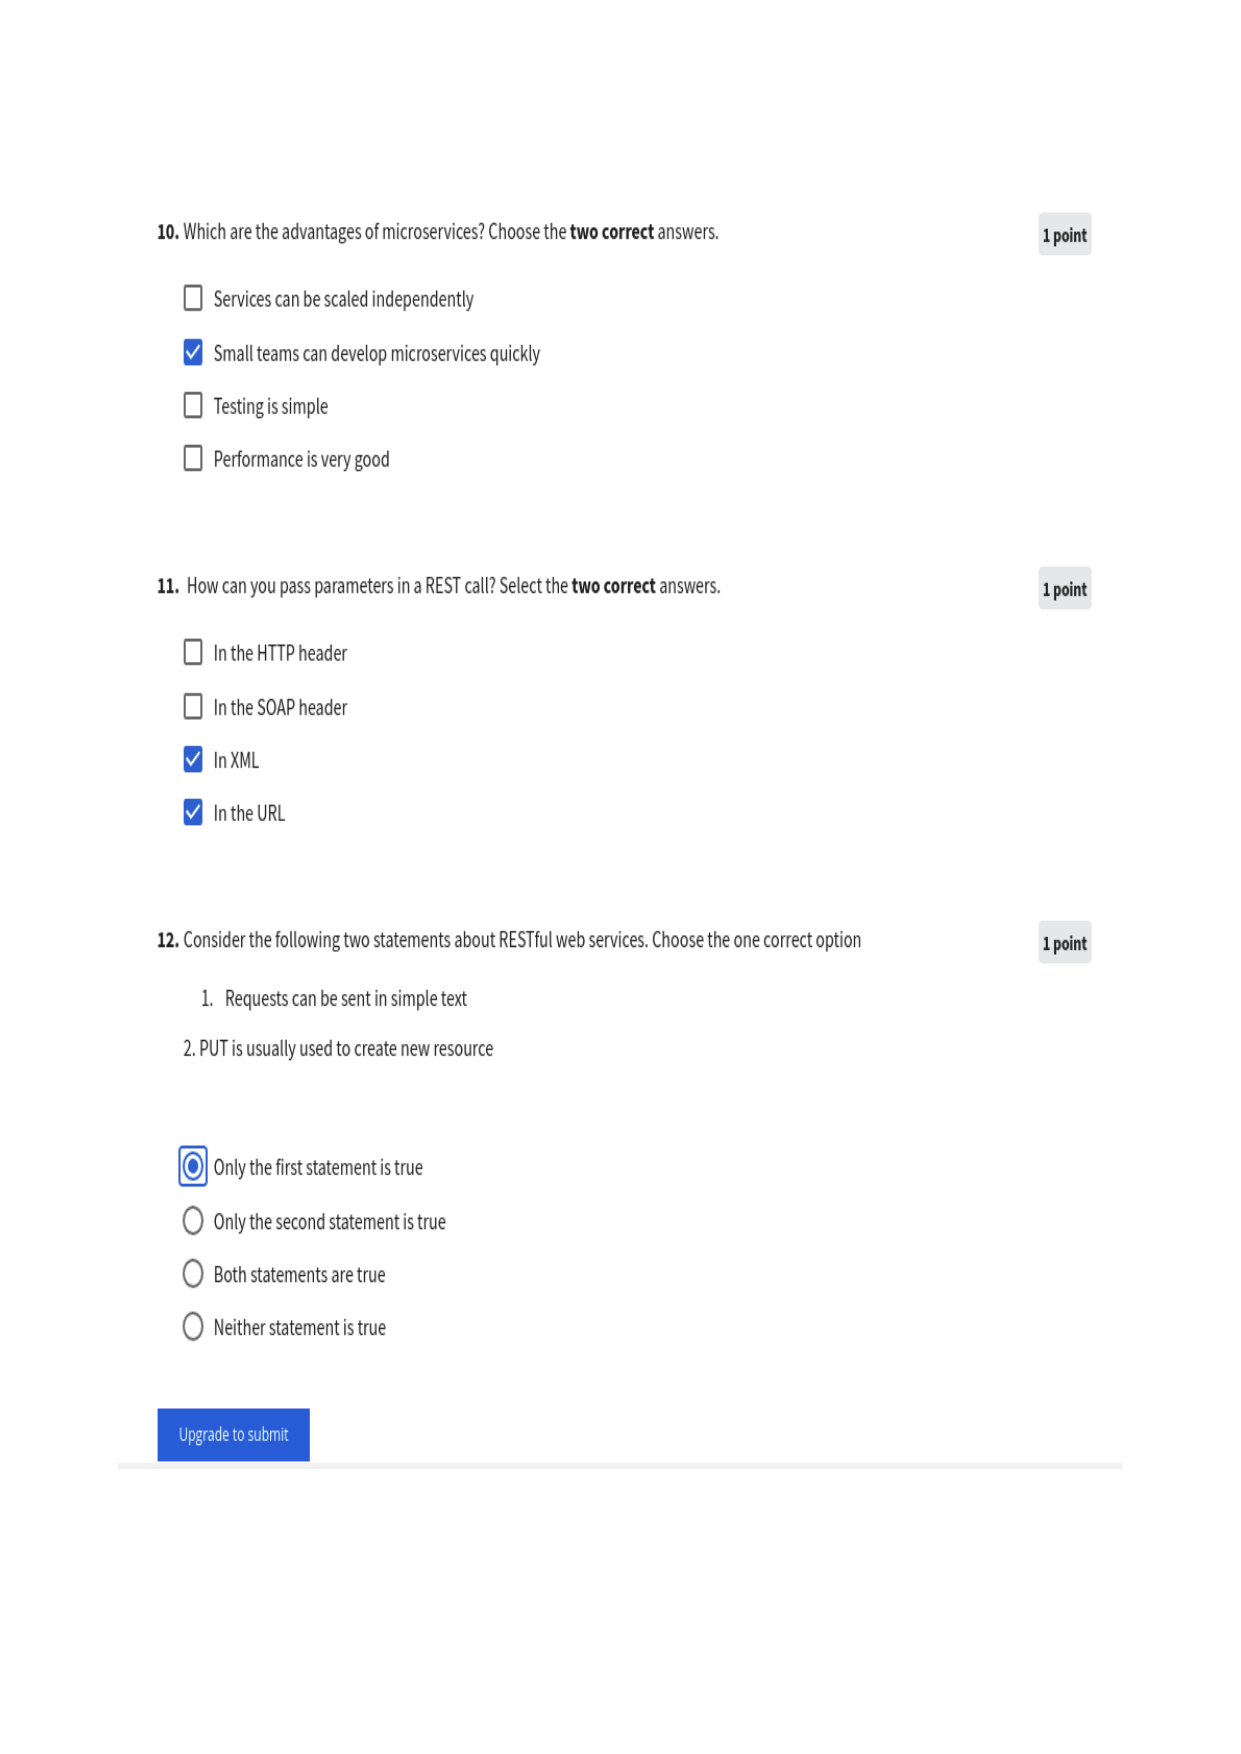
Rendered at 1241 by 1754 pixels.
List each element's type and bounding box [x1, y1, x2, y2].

picture [118, 204, 1123, 1469]
